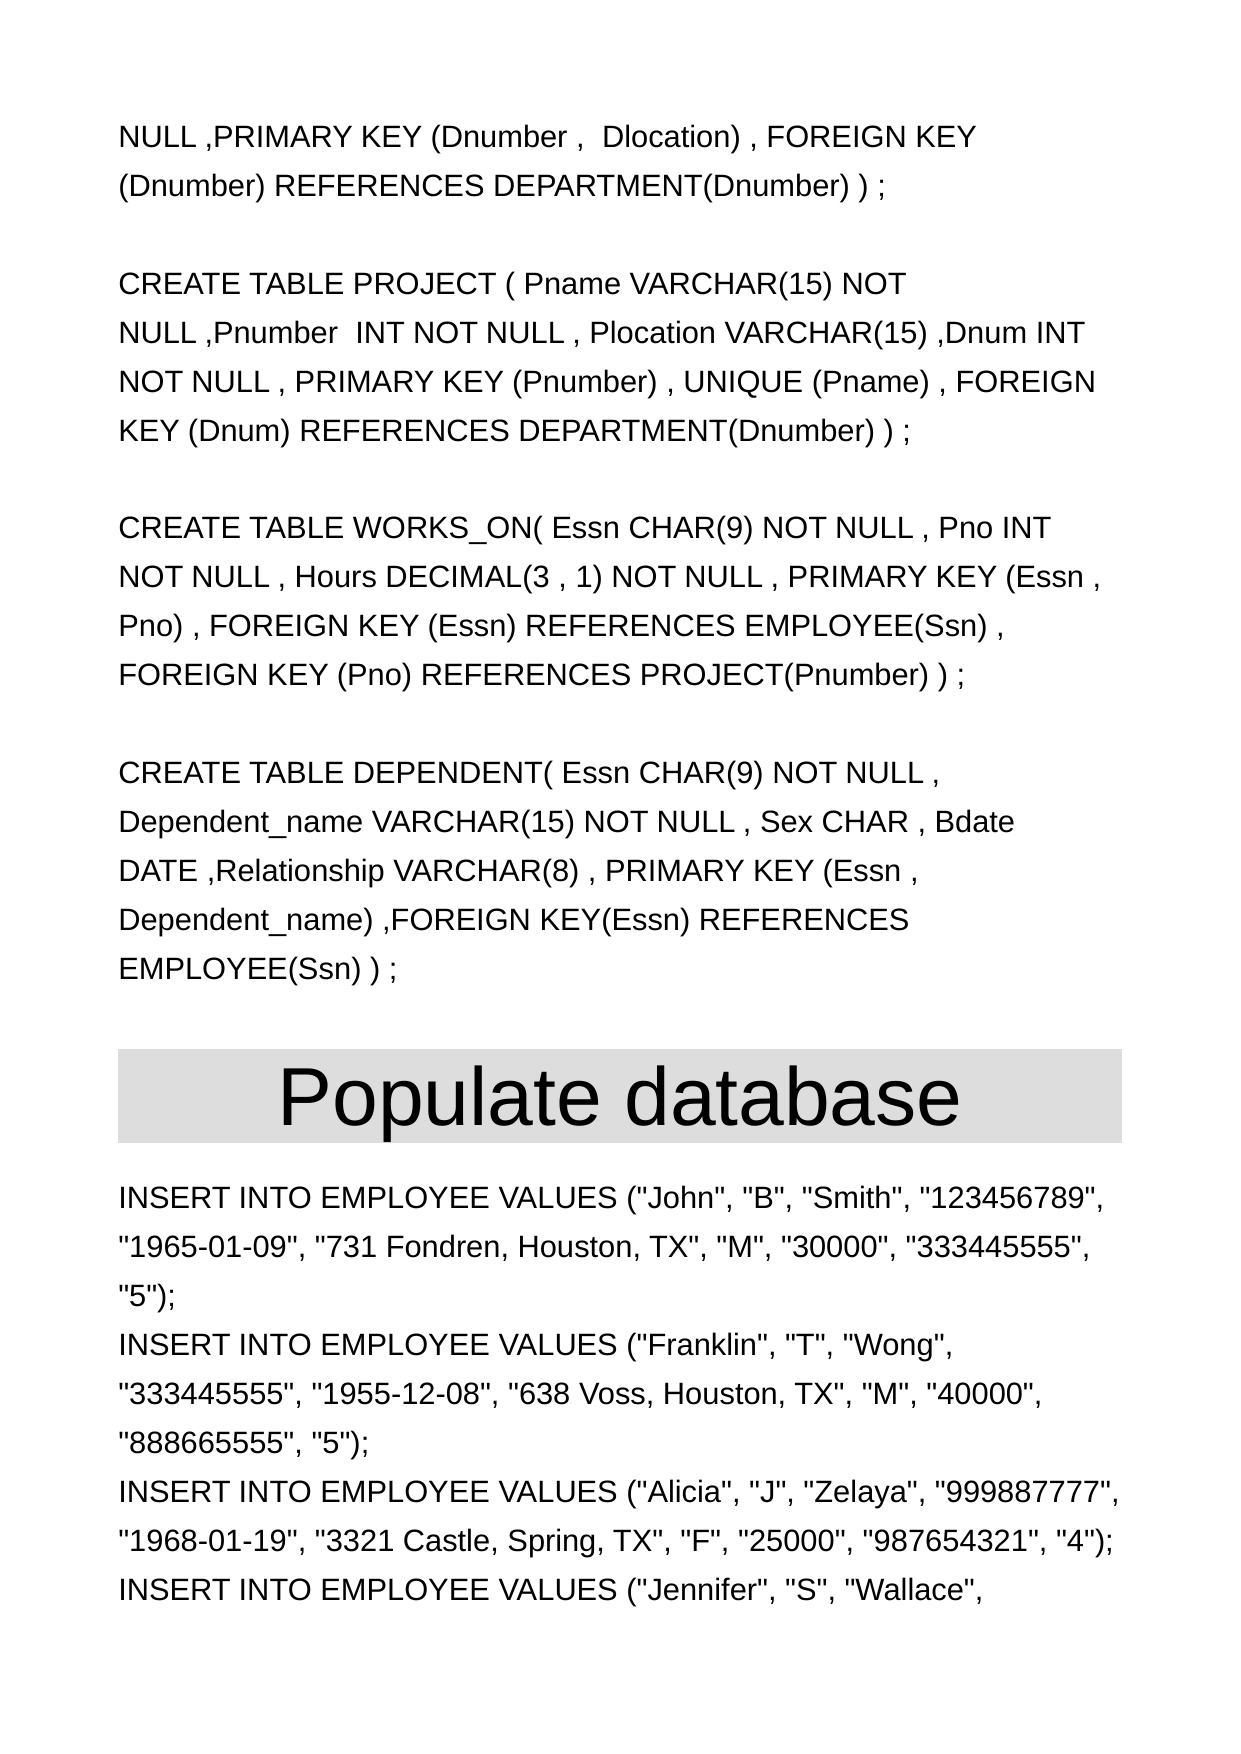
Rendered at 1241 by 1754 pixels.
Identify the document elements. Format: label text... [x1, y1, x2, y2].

text INSERT INTO EMPLOYEE VALUES ("Jennifer", "S", "Wallace", [118, 1571, 1122, 1606]
text Populate database [118, 1049, 1122, 1143]
text CREATE TABLE WORKS_ON( Essn CHAR(9) NOT NULL , Pno INT NOT NULL , Hours DECIMAL(3 , 1) NOT NULL , PRIMARY KEY (Essn , Pno) , FOREIGN KEY (Essn) REFERENCES EMPLOYEE(Ssn) , FOREIGN KEY (Pno) REFERENCES PROJECT(Pnumber) ) ; [118, 510, 1122, 692]
text INSERT INTO EMPLOYEE VALUES ("Alicia", "J", "Zelaya", "999887777", "1968-01-19", "3321 Castle, Spring, TX", "F", "25000", "987654321", "4"); [118, 1473, 1122, 1557]
text CREATE TABLE DEPENDENT( Essn CHAR(9) NOT NULL , Dependent_name VARCHAR(15) NOT NULL , Sex CHAR , Bdate DATE ,Relationship VARCHAR(8) , PRIMARY KEY (Essn , Dependent_name) ,FOREIGN KEY(Essn) REFERENCES EMPLOYEE(Ssn) ) ; [118, 755, 1122, 986]
text NULL ,PRIMARY KEY (Dnumber , Dlocation) , FOREIGN KEY (Dnumber) REFERENCES DEPARTMENT(Dnumber) ) ; [118, 118, 1122, 203]
text INSERT INTO EMPLOYEE VALUES ("Franklin", "T", "Wong", "333445555", "1955-12-08", "638 Voss, Houston, TX", "M", "40000", "888665555", "5"); [118, 1326, 1122, 1459]
text CREATE TABLE PROJECT ( Pname VARCHAR(15) NOT NULL ,Pnumber INT NOT NULL , Plocation VARCHAR(15) ,Dnum INT NOT NULL , PRIMARY KEY (Pnumber) , UNIQUE (Pname) , FOREIGN KEY (Dnum) REFERENCES DEPARTMENT(Dnumber) ) ; [118, 265, 1122, 447]
text INSERT INTO EMPLOYEE VALUES ("John", "B", "Smith", "123456789", "1965-01-09", "731 Fondren, Houston, TX", "M", "30000", "333445555", "5"); [118, 1179, 1122, 1313]
